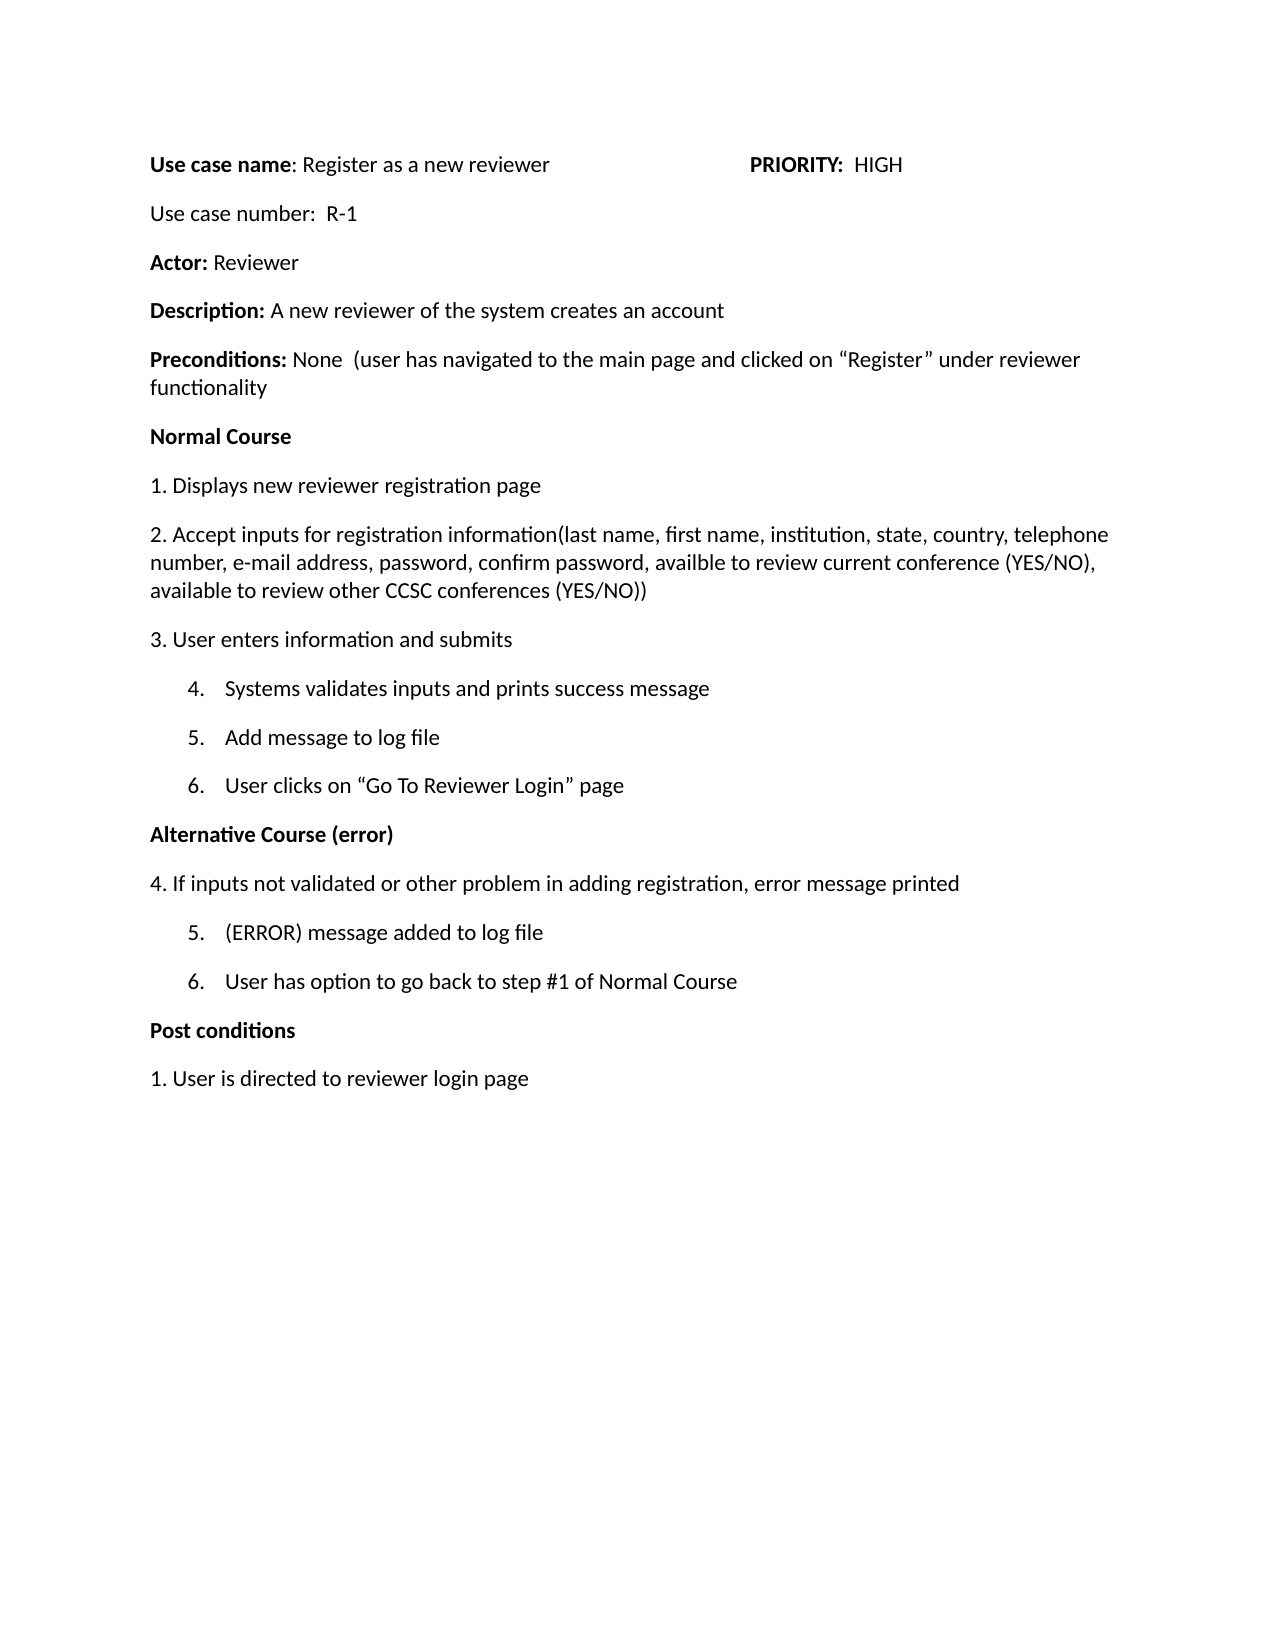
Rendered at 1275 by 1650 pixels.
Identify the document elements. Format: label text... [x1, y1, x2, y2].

list (ERROR) message added to log file [187, 918, 1125, 946]
text Use case number: R-1 [150, 199, 1125, 227]
text 2. Accept inputs for registration information(last name, first name, institution, state, country, telephone number, e-mail address, password, confirm password, availble to review current conference (YES/NO), available to review other CCSC conferences (YES/NO)) [150, 520, 1125, 604]
text Description: A new reviewer of the system creates an account [150, 297, 1125, 324]
text 3. User enters information and submits [150, 625, 1125, 653]
text Use case name: Register as a new reviewer PRIORITY: HIGH [150, 150, 1125, 178]
text Post conditions [150, 1016, 1125, 1044]
text Actor: Reviewer [150, 248, 1125, 276]
list Add message to log file [187, 723, 1125, 751]
list User has option to go back to step #1 of Normal Course [187, 967, 1125, 995]
text Normal Course [150, 422, 1125, 450]
list Systems validates inputs and prints success message [187, 674, 1125, 702]
list User clicks on “Go To Reviewer Login” page [187, 771, 1125, 799]
text Alternative Course (error) [150, 820, 1125, 848]
text 1. Displays new reviewer registration page [150, 471, 1125, 499]
text Preconditions: None (user has navigated to the main page and clicked on “Register” under reviewer functionality [150, 345, 1125, 401]
text 4. If inputs not validated or other problem in adding registration, error message printed [150, 869, 1125, 897]
text 1. User is directed to reviewer login page [150, 1064, 1125, 1093]
